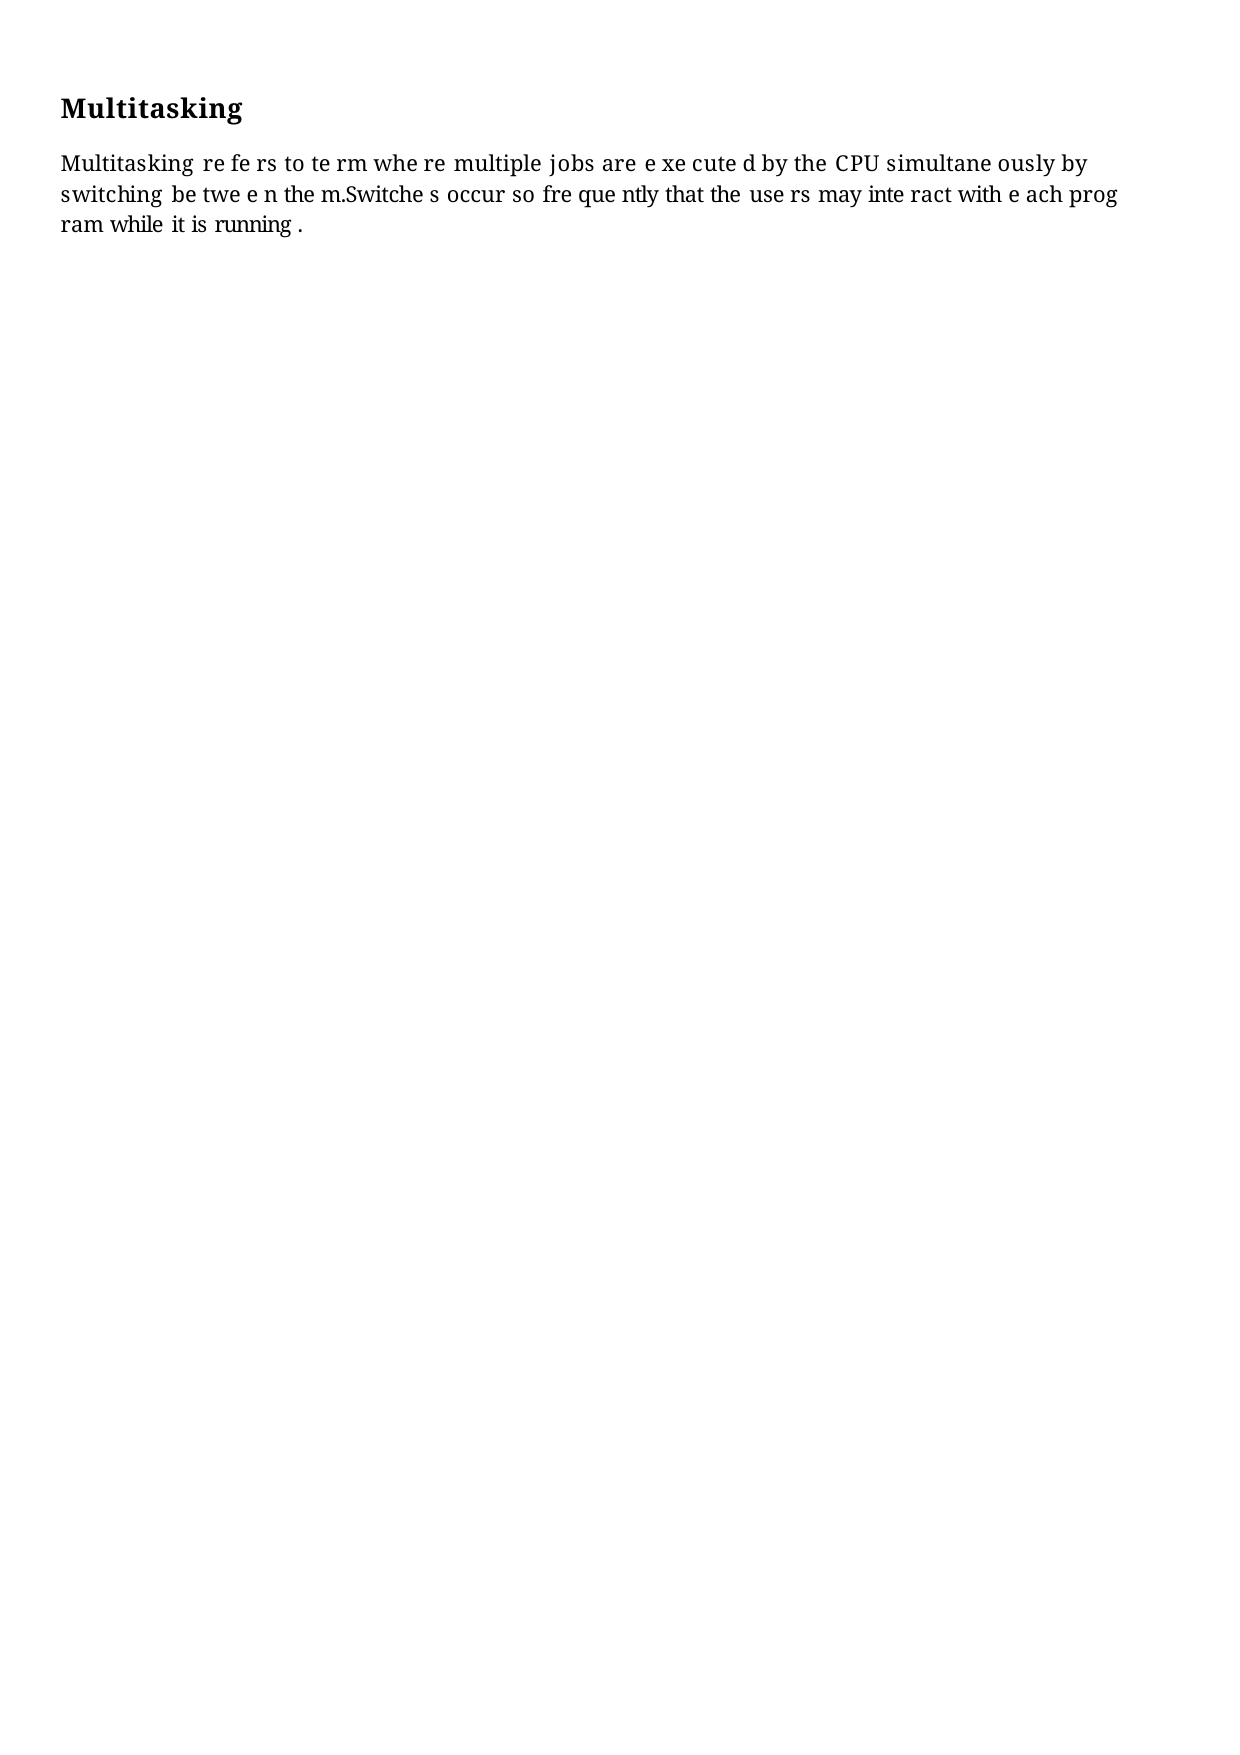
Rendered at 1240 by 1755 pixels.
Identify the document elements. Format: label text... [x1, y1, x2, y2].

subtitle Multitasking [60, 89, 1148, 126]
text Multitasking re fe rs to te rm whe re multiple jobs are e xe cute d by the CPU simultane ously by switching be twe e n the m.Switche s occur so fre que ntly that the use rs may inte ract with e ach prog ram while it is running . [60, 148, 1148, 239]
